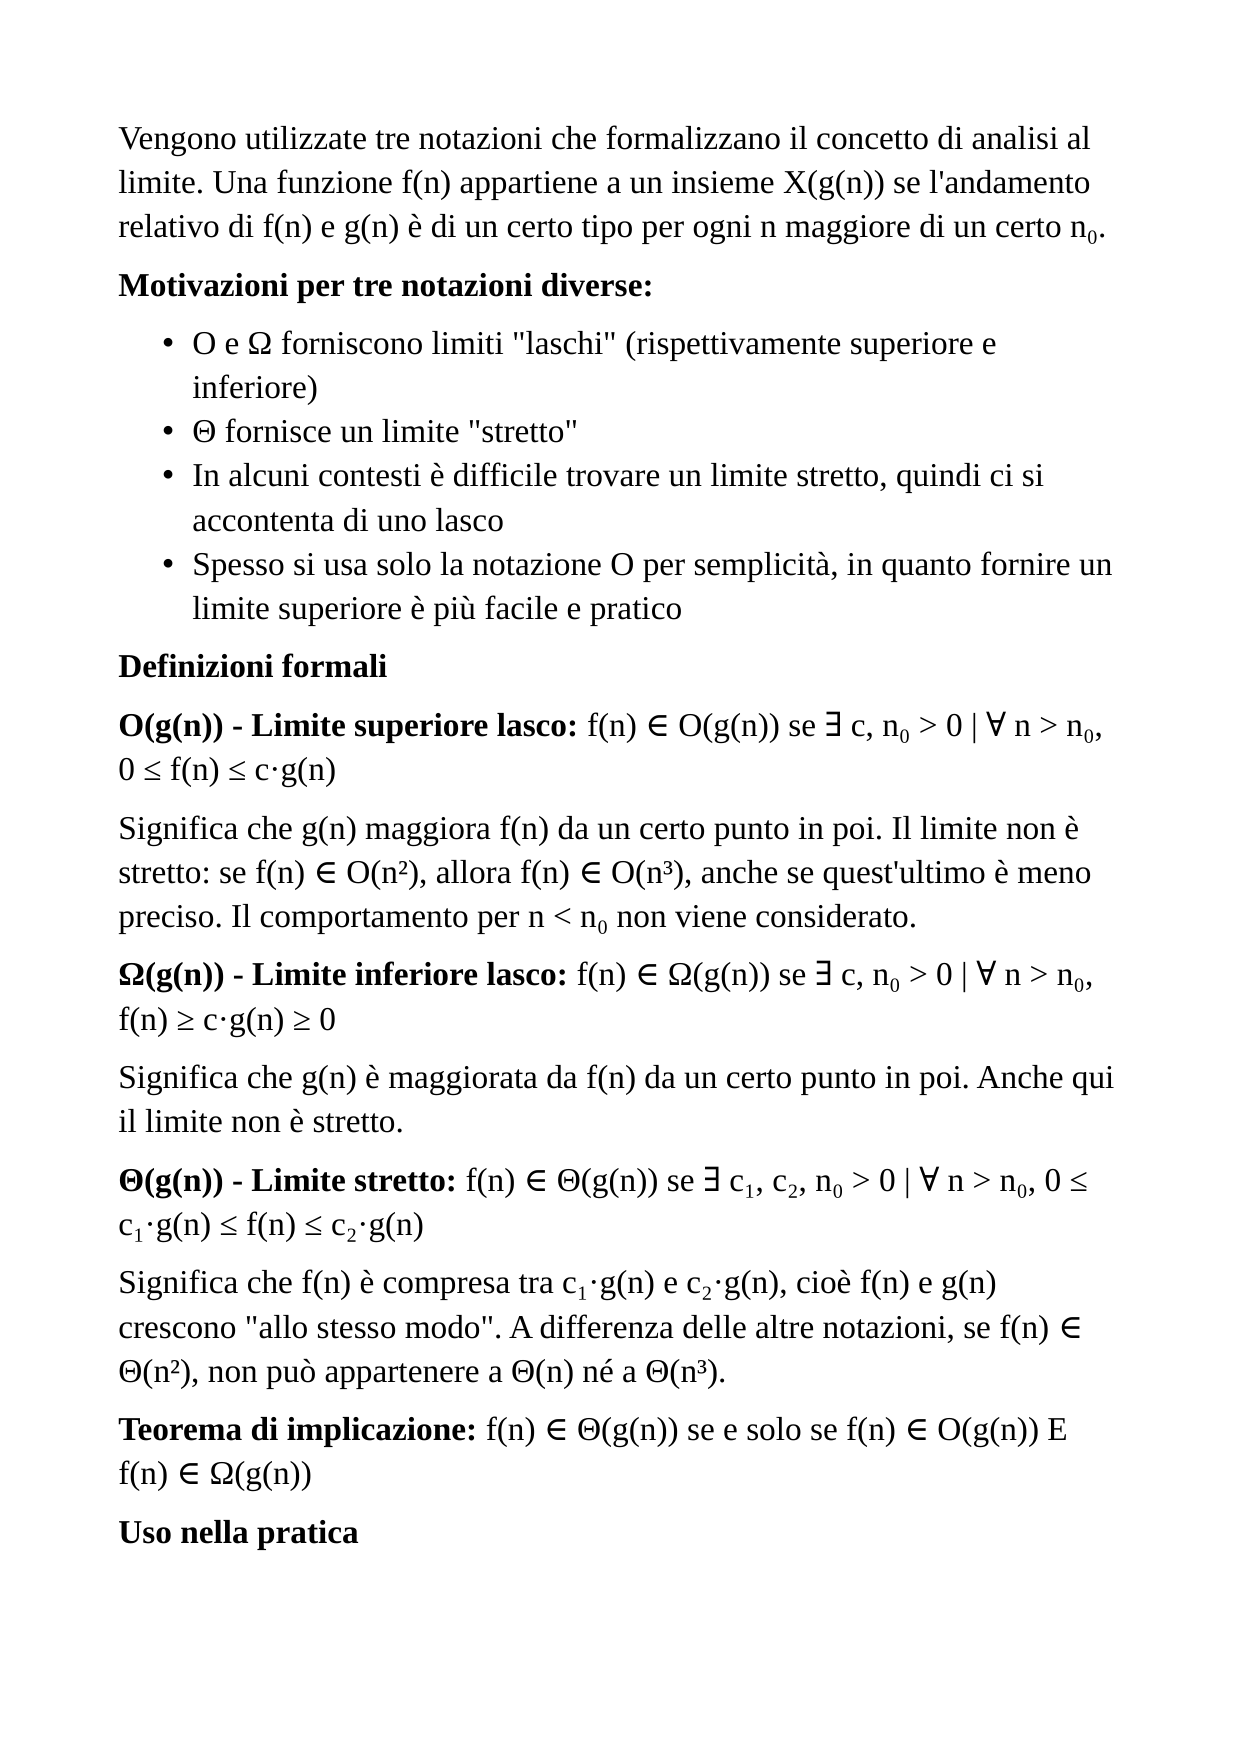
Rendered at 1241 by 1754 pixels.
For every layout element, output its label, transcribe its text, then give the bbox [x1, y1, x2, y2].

list Θ fornisce un limite "stretto" [162, 412, 1122, 450]
text Significa che g(n) è maggiorata da f(n) da un certo punto in poi. Anche qui il limite non è stretto. [118, 1057, 1122, 1140]
list O e Ω forniscono limiti "laschi" (rispettivamente superiore e inferiore) [162, 323, 1122, 406]
list Spesso si usa solo la notazione O per semplicità, in quanto fornire un limite superiore è più facile e pratico [162, 544, 1122, 626]
text Teorema di implicazione: f(n) ∈ Θ(g(n)) se e solo se f(n) ∈ O(g(n)) E f(n) ∈ Ω(g(n)) [118, 1409, 1122, 1492]
text Vengono utilizzate tre notazioni che formalizzano il concetto di analisi al limite. Una funzione f(n) appartiene a un insieme X(g(n)) se l'andamento relativo di f(n) e g(n) è di un certo tipo per ogni n maggiore di un certo n₀. [118, 118, 1122, 244]
text Definizioni formali [118, 647, 1122, 685]
text Significa che f(n) è compresa tra c₁·g(n) e c₂·g(n), cioè f(n) e g(n) crescono "allo stesso modo". A differenza delle altre notazioni, se f(n) ∈ Θ(n²), non può appartenere a Θ(n) né a Θ(n³). [118, 1263, 1122, 1389]
text Significa che g(n) maggiora f(n) da un certo punto in poi. Il limite non è stretto: se f(n) ∈ O(n²), allora f(n) ∈ O(n³), anche se quest'ultimo è meno preciso. Il comportamento per n < n₀ non viene considerato. [118, 808, 1122, 934]
text Uso nella pratica [118, 1512, 1122, 1551]
text Motivazioni per tre notazioni diverse: [118, 265, 1122, 303]
text Ω(g(n)) - Limite inferiore lasco: f(n) ∈ Ω(g(n)) se ∃ c, n₀ > 0 | ∀ n > n₀, f(n) ≥ c·g(n) ≥ 0 [118, 955, 1122, 1037]
text Θ(g(n)) - Limite stretto: f(n) ∈ Θ(g(n)) se ∃ c₁, c₂, n₀ > 0 | ∀ n > n₀, 0 ≤ c₁·g(n) ≤ f(n) ≤ c₂·g(n) [118, 1160, 1122, 1242]
list In alcuni contesti è difficile trovare un limite stretto, quindi ci si accontenta di uno lasco [162, 456, 1122, 538]
text O(g(n)) - Limite superiore lasco: f(n) ∈ O(g(n)) se ∃ c, n₀ > 0 | ∀ n > n₀, 0 ≤ f(n) ≤ c·g(n) [118, 705, 1122, 788]
